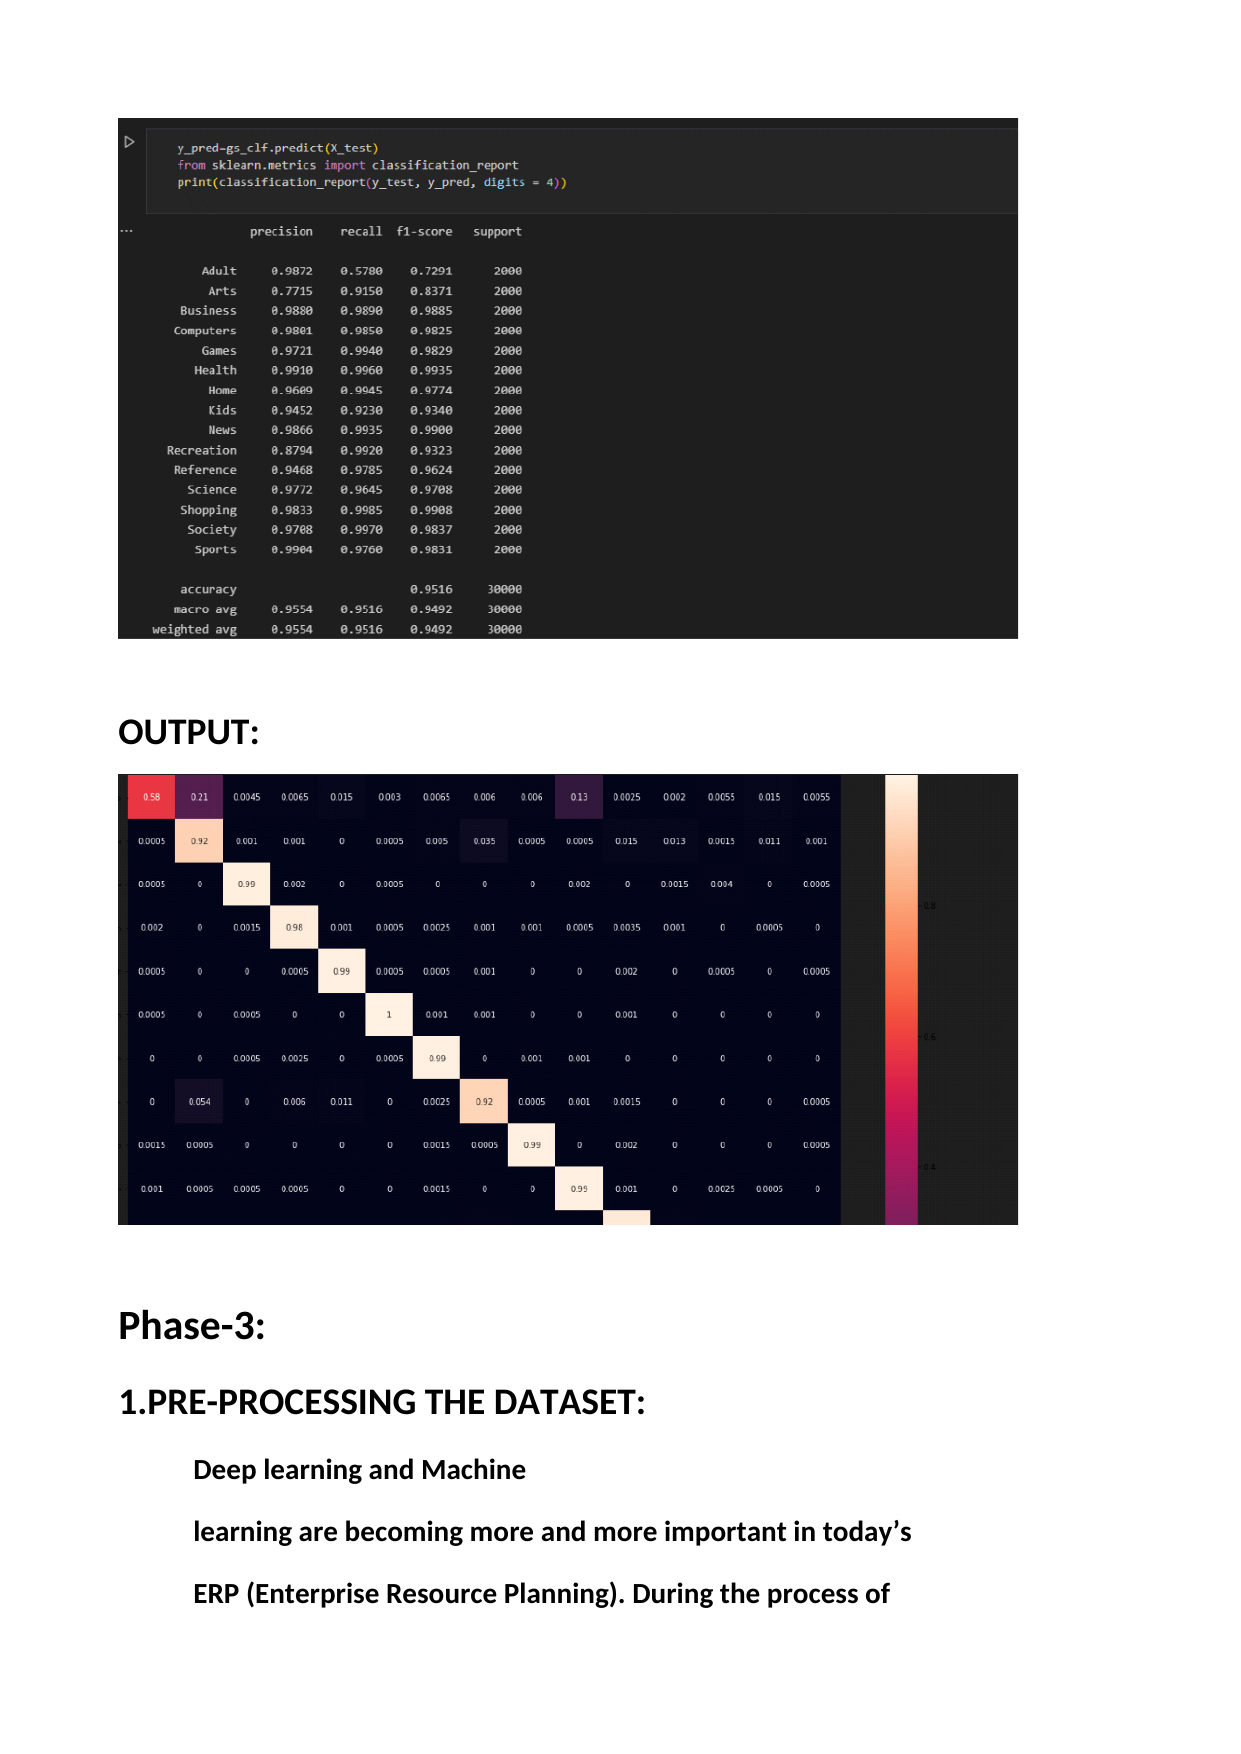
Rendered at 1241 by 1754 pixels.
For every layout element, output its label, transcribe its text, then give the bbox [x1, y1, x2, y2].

text Phase-3: [118, 1299, 1122, 1349]
text 1.PRE-PROCESSING THE DATASET: [118, 1378, 1122, 1424]
text OUTPUT: [118, 708, 1122, 754]
text learning are becoming more and more important in today’s [193, 1513, 1122, 1549]
text ERP (Enterprise Resource Planning). During the process of [193, 1575, 1122, 1611]
text Deep learning and Machine [193, 1451, 1122, 1487]
